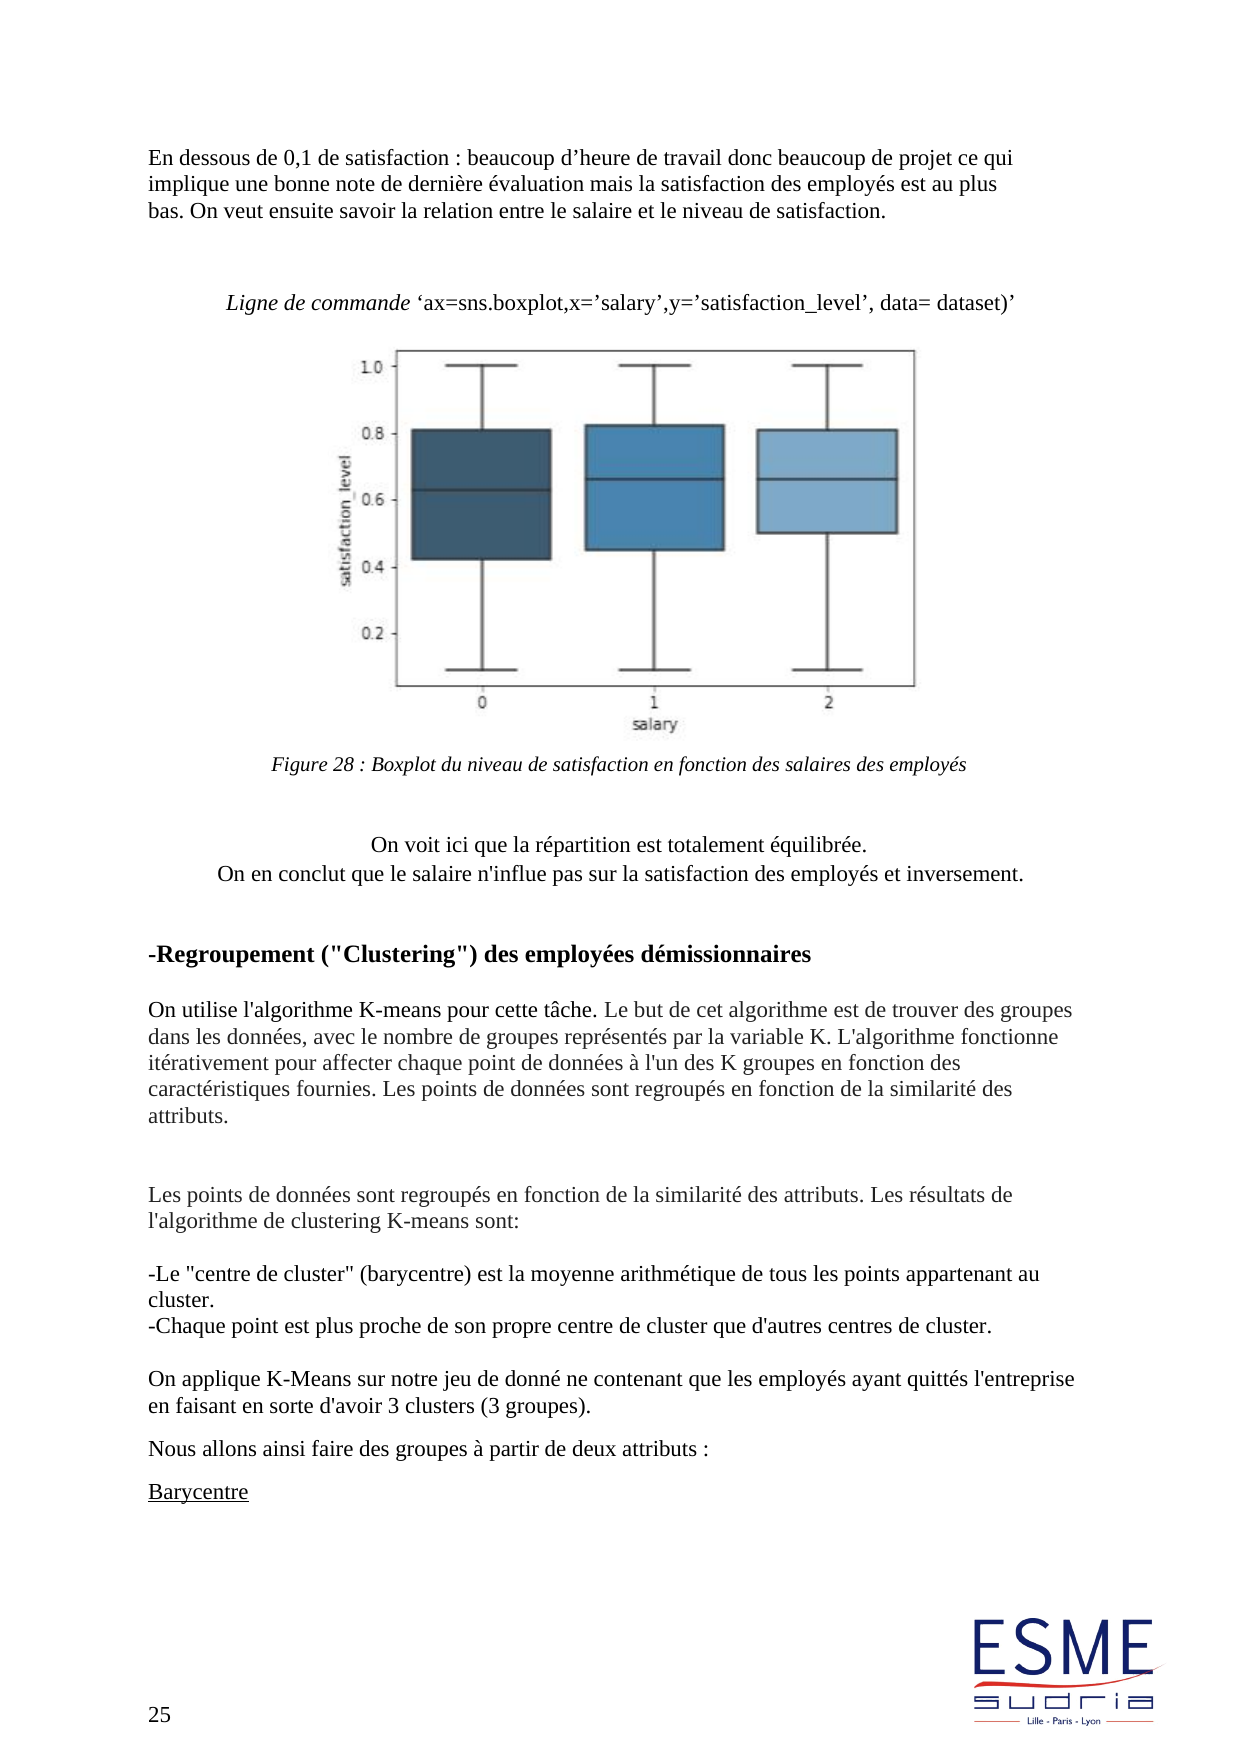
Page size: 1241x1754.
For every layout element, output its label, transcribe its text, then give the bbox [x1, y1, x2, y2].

text Ligne de commande ‘ax=sns.boxplot,x=’salary’,y=’satisfaction_level’, data= dataset)’ [148, 289, 1094, 316]
picture [327, 335, 929, 744]
text Barycentre [148, 1478, 1090, 1504]
text On voit ici que la répartition est totalement équilibrée. [148, 831, 1090, 858]
text On en conclut que le salaire n'influe pas sur la satisfaction des employés et inversement. [148, 860, 1094, 886]
text Les points de données sont regroupés en fonction de la similarité des attributs. Les résultats de l'algorithme de clustering K-means sont: [148, 1181, 1090, 1233]
text En dessous de 0,1 de satisfaction : beaucoup d’heure de travail donc beaucoup de projet ce qui implique une bonne note de dernière évaluation mais la satisfaction des employés est au plus bas. On veut ensuite savoir la relation entre le salaire et le niveau de satisfaction. [148, 144, 1040, 223]
text -Le "centre de cluster" (barycentre) est la moyenne arithmétique de tous les points appartenant au cluster. -Chaque point est plus proche de son propre centre de cluster que d'autres centres de cluster. [148, 1260, 1090, 1339]
text On utilise l'algorithme K-means pour cette tâche. Le but de cet algorithme est de trouver des groupes dans les données, avec le nombre de groupes représentés par la variable K. L'algorithme fonctionne itérativement pour affecter chaque point de données à l'un des K groupes en fonction des caractéristiques fournies. Les points de données sont regroupés en fonction de la similarité des attributs. [148, 996, 1090, 1128]
text -Regroupement ("Clustering") des employées démissionnaires [148, 939, 1090, 968]
text Figure 28 : Boxplot du niveau de satisfaction en fonction des salaires des employés [148, 755, 1090, 776]
text On applique K-Means sur notre jeu de donné ne contenant que les employés ayant quittés l'entreprise en faisant en sorte d'avoir 3 clusters (3 groupes). [148, 1365, 1090, 1418]
text Nous allons ainsi faire des groupes à partir de deux attributs : [148, 1435, 1090, 1461]
picture [974, 1618, 1167, 1726]
